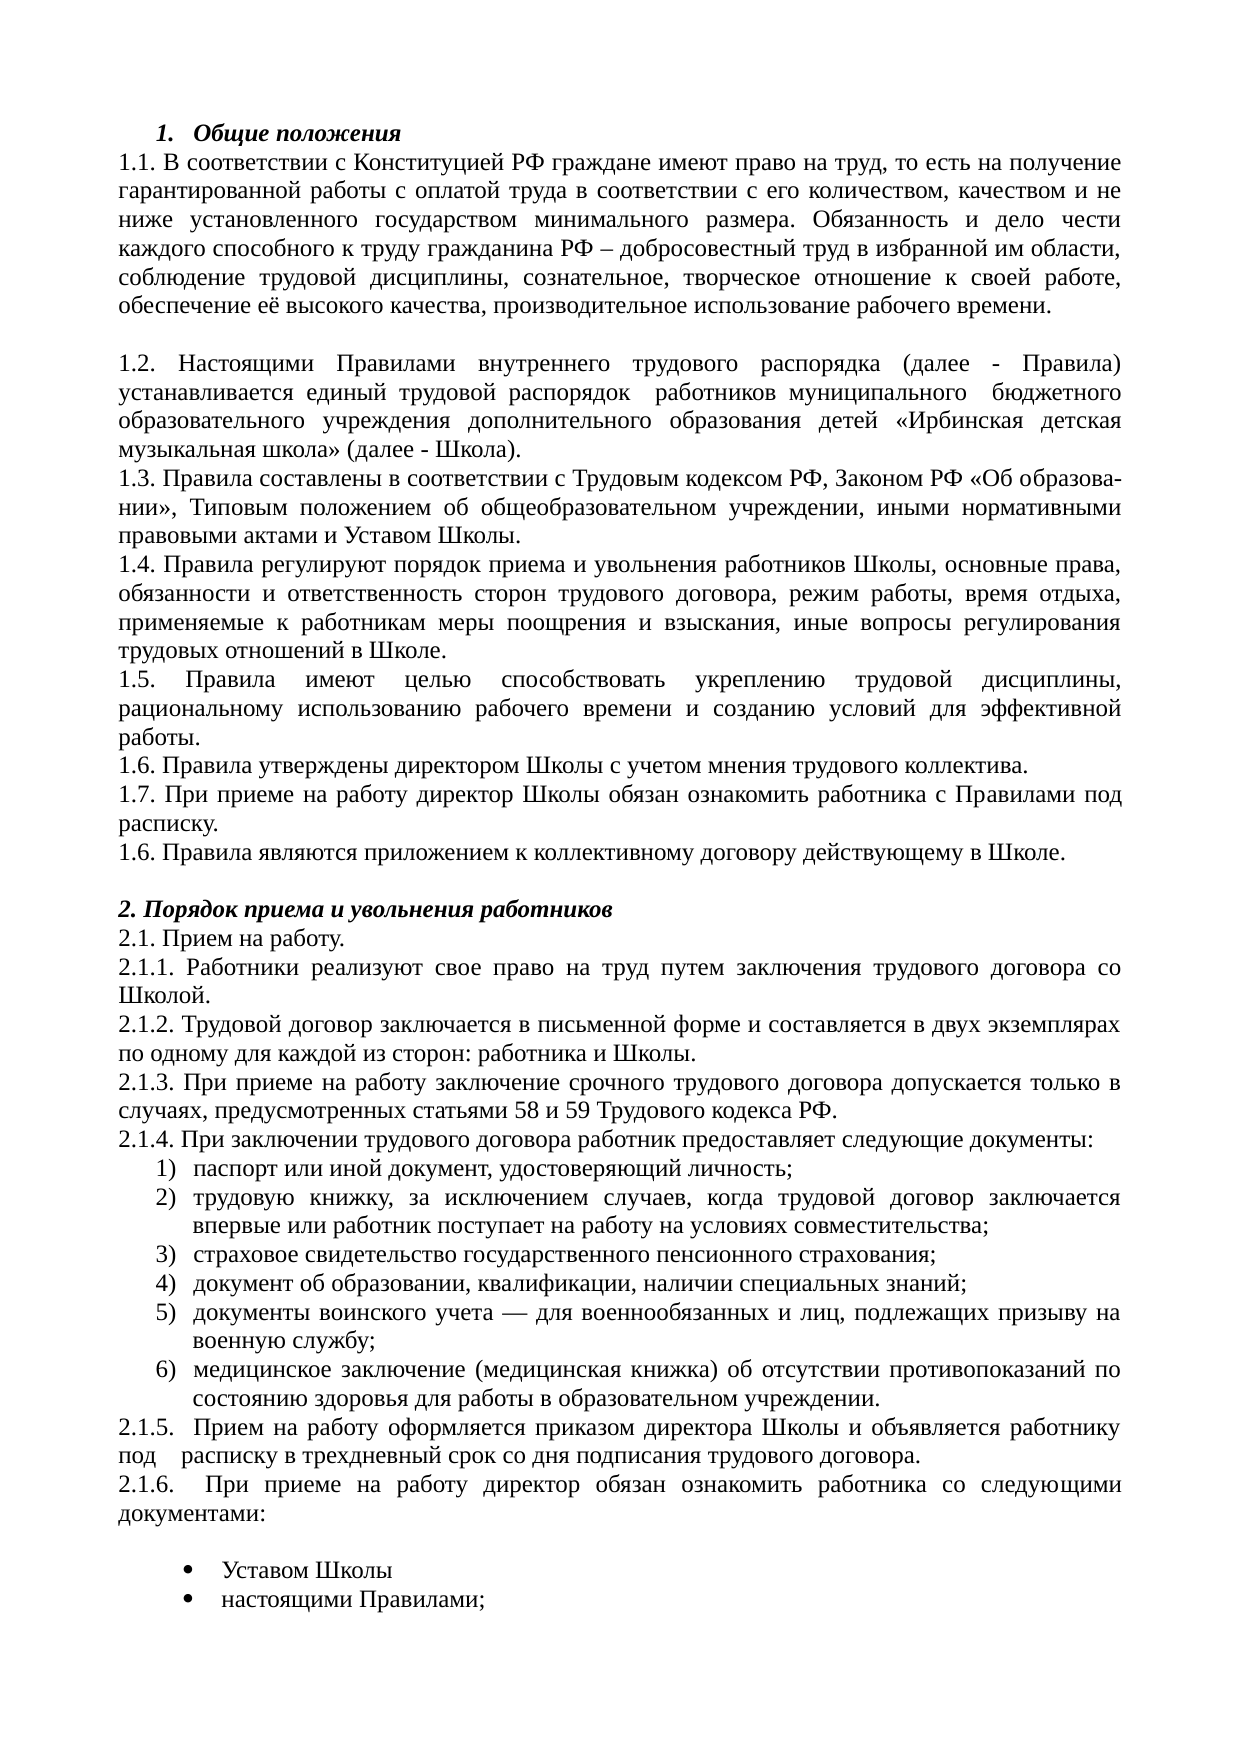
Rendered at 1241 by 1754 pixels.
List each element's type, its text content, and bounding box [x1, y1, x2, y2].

list трудовую книжку, за исключением случаев, когда трудовой договор заключается впервые или работник поступает на работу на условиях совместительства; [155, 1182, 1122, 1239]
list настоящими Правилами; [184, 1584, 1122, 1613]
list страховое свидетельство государственного пенсионного страхования; [155, 1239, 1122, 1268]
list Уставом Школы [184, 1556, 1122, 1584]
text 1.6. Правила утверждены директором Школы с учетом мнения трудового коллектива. [118, 751, 1122, 779]
list Общие положения [156, 118, 1122, 147]
text 1.4. Правила регулируют порядок приема и увольнения работников Школы, основные права, обязанности и ответственность сторон трудового договора, режим работы, время отдыха, применяемые к работникам меры поощрения и взыскания, иные вопросы регулирования трудовых отношений в Школе. [118, 549, 1122, 664]
text 1.7. При приеме на работу директор Школы обязан ознакомить работника с Правилами под расписку. [118, 779, 1122, 837]
text 2.1. Прием на работу. [118, 923, 1122, 952]
text 2.1.2. Трудовой договор заключается в письменной форме и составляется в двух экземплярах по одному для каждой из сторон: работника и Школы. [118, 1009, 1122, 1067]
list документ об образовании, квалификации, наличии специальных знаний; [155, 1268, 1122, 1297]
text 1.1. В соответствии с Конституцией РФ граждане имеют право на труд, то есть на получение гарантированной работы с оплатой труда в соответствии с его количеством, качеством и не ниже установленного государством минимального размера. Обязанность и дело чести каждого способного к труду гражданина РФ – добросовестный труд в избранной им области, соблюдение трудовой дисциплины, сознательное, творческое отношение к своей работе, обеспечение её высокого качества, производительное использование рабочего времени. [118, 147, 1122, 319]
text 2.1.4. При заключении трудового договора работник предоставляет следующие документы: [118, 1124, 1122, 1153]
text 2.1.6. При приеме на работу директор обязан ознакомить работника со следую­щими документами: [118, 1469, 1122, 1527]
text 2.1.5. Прием на работу оформляется приказом директора Школы и объявляется работнику под расписку в трехдневный срок со дня подписания трудового договора. [118, 1412, 1122, 1469]
text 2. Порядок приема и увольнения работников [118, 894, 1122, 923]
list паспорт или иной документ, удостоверяющий личность; [155, 1153, 1122, 1182]
text 1.3. Правила составлены в соответствии с Трудовым кодексом РФ, Законом РФ «Об образова­нии», Типовым положением об общеобразовательном учреждении, иными нормативными право­выми актами и Уставом Школы. [118, 463, 1122, 549]
text 1.5. Правила имеют целью способствовать укреплению трудовой дисциплины, рациональному использованию рабочего времени и созданию условий для эффективной работы. [118, 664, 1122, 751]
list медицинское заключение (медицинская книжка) об отсутствии противопоказаний по состо­янию здоровья для работы в образовательном учреждении. [155, 1354, 1122, 1412]
text 2.1.1. Работники реализуют свое право на труд путем заключения трудового договора со Школой. [118, 952, 1122, 1009]
text 1.2. Настоящими Правилами внутреннего трудового распорядка (далее - Правила) устанавливается единый трудовой распорядок работников муниципального бюджетного образовательного учреждения дополнительного образования детей «Ирбинская детская музыкальная школа» (далее - Школа). [118, 348, 1122, 463]
text 1.6. Правила являются приложением к коллективному договору действующе­му в Школе. [118, 837, 1122, 866]
text 2.1.3. При приеме на работу заключение срочного трудового договора допускается только в случаях, предусмотренных статьями 58 и 59 Трудового кодекса РФ. [118, 1067, 1122, 1124]
list документы воинского учета — для военнообязанных и лиц, подлежащих призыву на военную службу; [155, 1297, 1122, 1354]
